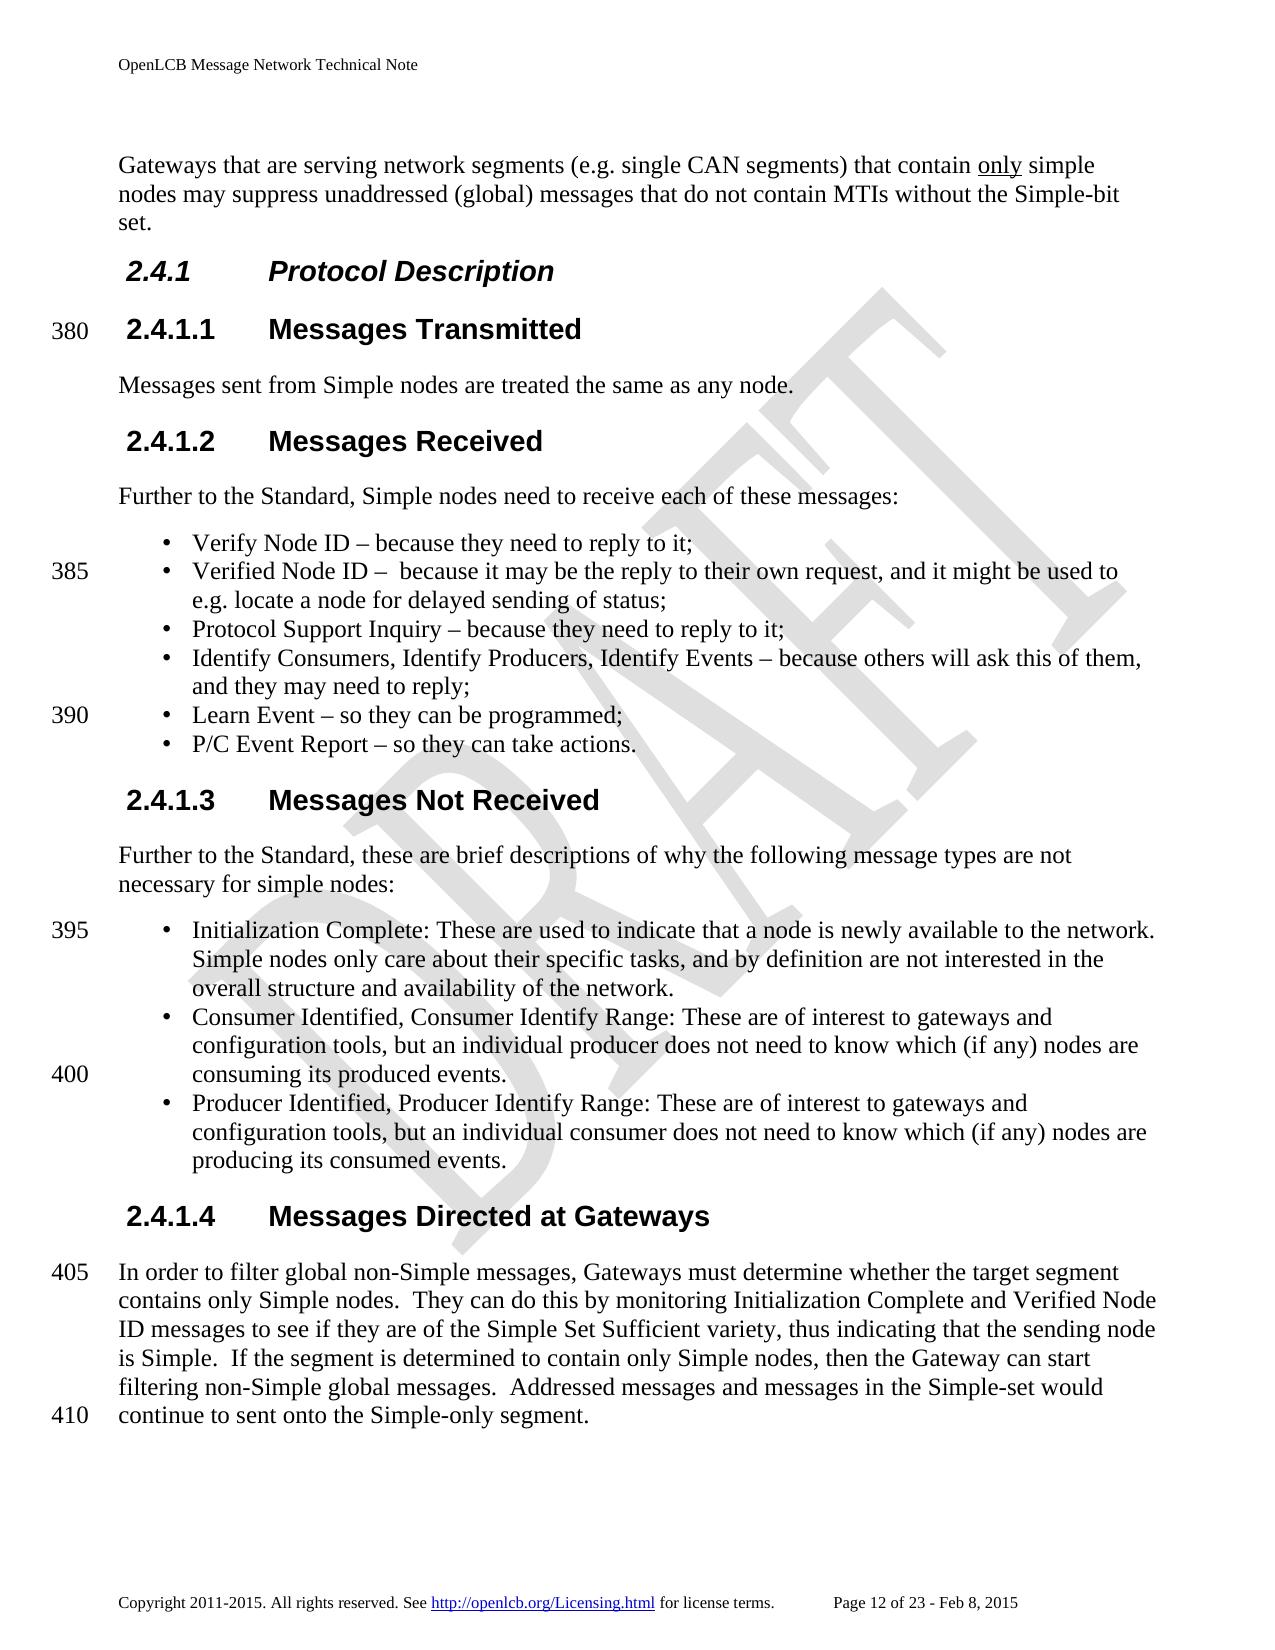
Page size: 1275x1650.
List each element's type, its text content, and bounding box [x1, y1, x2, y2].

list Initialization Complete: These are used to indicate that a node is newly available to the network. Simple nodes only care about their specific tasks, and by definition are not interested in the overall structure and availability of the network. [162, 915, 252, 1002]
list Consumer Identified, Consumer Identify Range: These are of interest to gateways and configuration tools, but an individual producer does not need to know which (if any) nodes are consuming its produced events. [597, 1002, 1157, 1088]
list Consumer Identified, Consumer Identify Range: These are of interest to gateways and configuration tools, but an individual producer does not need to know which (if any) nodes are consuming its produced events. [162, 1002, 329, 1088]
list Learn Event – so they can be programmed; [892, 700, 1157, 729]
subtitle Messages Directed at Gateways [488, 1199, 1157, 1232]
text Further to the Standard, Simple nodes need to receive each of these messages: [118, 481, 686, 510]
subtitle Messages Not Received [712, 782, 823, 816]
list Verified Node ID – because it may be the reply to their own request, and it might be used to e.g. locate a node for delayed sending of status; [850, 556, 1063, 614]
list Learn Event – so they can be programmed; [162, 700, 617, 729]
list Identify Consumers, Identify Producers, Identify Events – because others will ask this of them, and they may need to reply; [582, 649, 656, 700]
text In order to filter global non-Simple messages, Gateways must determine whether the target segment contains only Simple nodes. They can do this by monitoring Initialization Complete and Verified Node ID messages to see if they are of the Simple Set Sufficient variety, thus indicating that the sending node is Simple. If the segment is determined to contain only Simple nodes, then the Gateway can start filtering non-Simple global messages. Addressed messages and messages in the Simple-set would continue to sent onto the Simple-only segment. [118, 1257, 1157, 1429]
text Messages sent from Simple nodes are treated the same as any node. [118, 370, 797, 399]
text Gateways that are serving network segments (e.g. single CAN segments) that contain only simple nodes may suppress unaddressed (global) messages that do not contain MTIs without the Simple-bit set. [118, 150, 1157, 236]
list Verified Node ID – because it may be the reply to their own request, and it might be used to e.g. locate a node for delayed sending of status; [162, 556, 762, 614]
list [1021, 528, 1157, 556]
list [637, 729, 735, 758]
list [720, 528, 1005, 556]
subtitle [909, 312, 1157, 346]
text Further to the Standard, these are brief descriptions of why the following message types are not necessary for simple nodes: [715, 840, 1157, 898]
list Protocol Support Inquiry – because they need to reply to it; [1077, 614, 1157, 643]
subtitle Messages Not Received [674, 782, 706, 801]
subtitle [749, 423, 803, 457]
list Protocol Support Inquiry – because they need to reply to it; [585, 614, 791, 643]
list Consumer Identified, Consumer Identify Range: These are of interest to gateways and configuration tools, but an individual producer does not need to know which (if any) nodes are consuming its produced events. [287, 1002, 513, 1088]
subtitle Messages Not Received [832, 782, 1157, 816]
subtitle Messages Transmitted [118, 312, 855, 346]
subtitle Messages Not Received [118, 782, 385, 816]
subtitle Messages Directed at Gateways [118, 1199, 461, 1232]
list Protocol Support Inquiry – because they need to reply to it; [162, 614, 558, 643]
text Further to the Standard, these are brief descriptions of why the following message types are not necessary for simple nodes: [568, 840, 734, 898]
list Identify Consumers, Identify Producers, Identify Events – because others will ask this of them, and they may need to reply; [628, 643, 848, 700]
list P/C Event Report – so they can take actions. [162, 729, 637, 758]
text Further to the Standard, Simple nodes need to receive each of these messages: [699, 481, 959, 510]
list Initialization Complete: These are used to indicate that a node is newly available to the network. Simple nodes only care about their specific tasks, and by definition are not interested in the overall structure and availability of the network. [537, 915, 1157, 1002]
subtitle [861, 319, 924, 346]
list Producer Identified, Producer Identify Range: These are of interest to gateways and configuration tools, but an individual consumer does not need to know which (if any) nodes are producing its consumed events. [373, 1088, 528, 1174]
text [863, 370, 1157, 399]
subtitle Messages Not Received [404, 782, 514, 816]
text Further to the Standard, these are brief descriptions of why the following message types are not necessary for simple nodes: [435, 840, 549, 898]
list [754, 729, 906, 758]
list Learn Event – so they can be programmed; [617, 700, 698, 729]
subtitle [792, 423, 906, 457]
list Learn Event – so they can be programmed; [712, 700, 877, 729]
list Protocol Support Inquiry – because they need to reply to it; [832, 614, 1067, 643]
list Producer Identified, Producer Identify Range: These are of interest to gateways and configuration tools, but an individual consumer does not need to know which (if any) nodes are producing its consumed events. [162, 1088, 415, 1174]
list Producer Identified, Producer Identify Range: These are of interest to gateways and configuration tools, but an individual consumer does not need to know which (if any) nodes are producing its consumed events. [544, 1088, 1157, 1174]
list Initialization Complete: These are used to indicate that a node is newly available to the network. Simple nodes only care about their specific tasks, and by definition are not interested in the overall structure and availability of the network. [627, 915, 754, 962]
text Further to the Standard, Simple nodes need to receive each of these messages: [974, 481, 1157, 510]
list Verified Node ID – because it may be the reply to their own request, and it might be used to e.g. locate a node for delayed sending of status; [748, 556, 853, 614]
list Identify Consumers, Identify Producers, Identify Events – because others will ask this of them, and they may need to reply; [835, 643, 1157, 700]
subtitle [916, 423, 1157, 457]
subtitle Protocol Description [118, 254, 1157, 287]
list Verify Node ID – because they need to reply to it; [162, 528, 704, 556]
list Consumer Identified, Consumer Identify Range: These are of interest to gateways and configuration tools, but an individual producer does not need to know which (if any) nodes are consuming its produced events. [489, 1002, 618, 1088]
list [962, 729, 1157, 758]
list Identify Consumers, Identify Producers, Identify Events – because others will ask this of them, and they may need to reply; [162, 643, 597, 700]
subtitle Messages Not Received [525, 782, 677, 816]
list Initialization Complete: These are used to indicate that a node is newly available to the network. Simple nodes only care about their specific tasks, and by definition are not interested in the overall structure and availability of the network. [391, 915, 553, 1002]
list Initialization Complete: These are used to indicate that a node is newly available to the network. Simple nodes only care about their specific tasks, and by definition are not interested in the overall structure and availability of the network. [248, 923, 444, 1002]
text Further to the Standard, these are brief descriptions of why the following message types are not necessary for simple nodes: [118, 840, 449, 898]
subtitle Messages Received [118, 423, 744, 457]
list Verified Node ID – because it may be the reply to their own request, and it might be used to e.g. locate a node for delayed sending of status; [1049, 556, 1157, 614]
